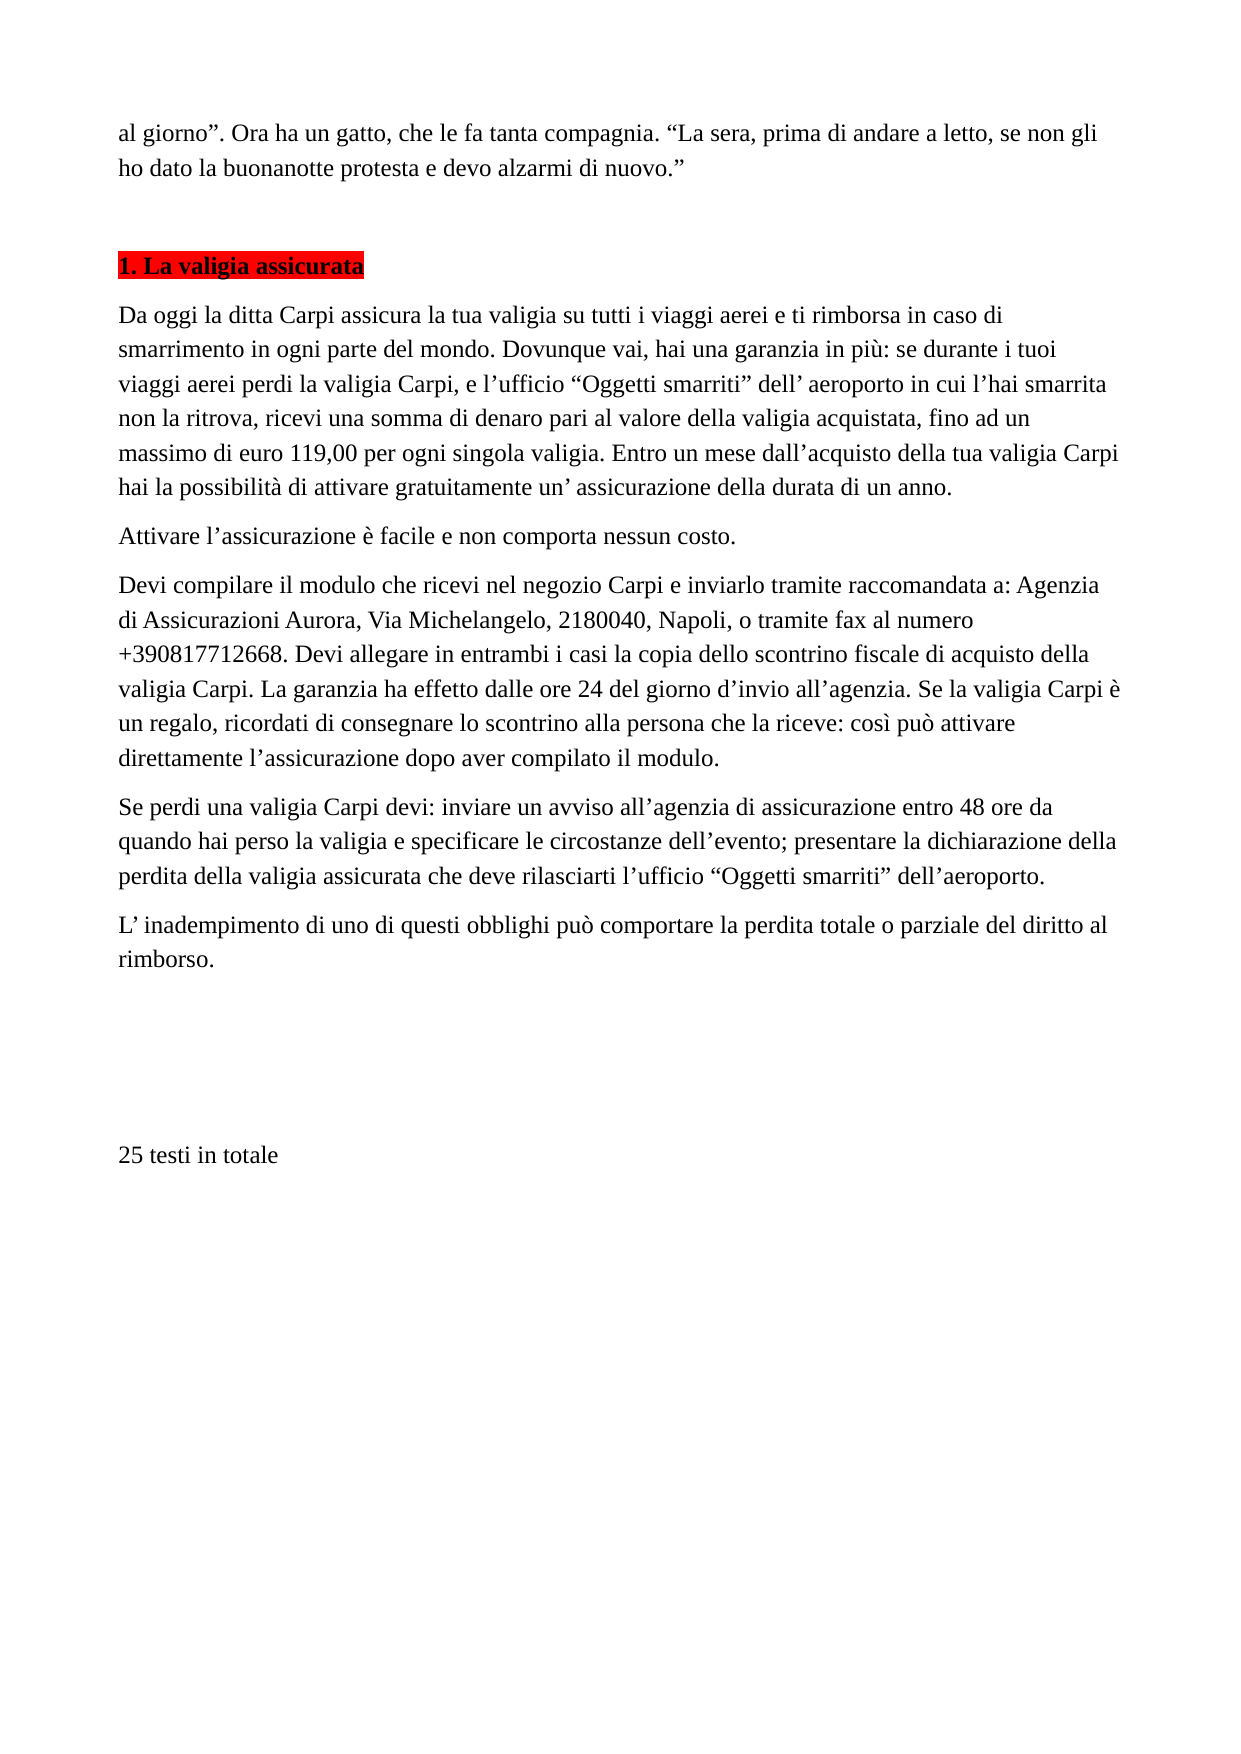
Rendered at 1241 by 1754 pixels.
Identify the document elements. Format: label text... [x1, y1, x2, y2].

text Da oggi la ditta Carpi assicura la tua valigia su tutti i viaggi aerei e ti rimborsa in caso di smarrimento in ogni parte del mondo. Dovunque vai, hai una garanzia in più: se durante i tuoi viaggi aerei perdi la valigia Carpi, e l’ufficio “Oggetti smarriti” dell’ aeroporto in cui l’hai smarrita non la ritrova, ricevi una somma di denaro pari al valore della valigia acquistata, fino ad un massimo di euro 119,00 per ogni singola valigia. Entro un mese dall’acquisto della tua valigia Carpi hai la possibilità di attivare gratuitamente un’ assicurazione della durata di un anno. [118, 300, 1122, 501]
text L’ inadempimento di uno di questi obblighi può comportare la perdita totale o parziale del diritto al rimborso. [118, 910, 1122, 973]
text 25 testi in totale [118, 1141, 1122, 1169]
text 1. La valigia assicurata [118, 251, 1122, 279]
text Devi compilare il modulo che ricevi nel negozio Carpi e inviarlo tramite raccomandata a: Agenzia di Assicurazioni Aurora, Via Michelangelo, 2180040, Napoli, o tramite fax al numero +390817712668. Devi allegare in entrambi i casi la copia dello scontrino fiscale di acquisto della valigia Carpi. La garanzia ha effetto dalle ore 24 del giorno d’invio all’agenzia. Se la valigia Carpi è un regalo, ricordati di consegnare lo scontrino alla persona che la riceve: così può attivare direttamente l’assicurazione dopo aver compilato il modulo. [118, 570, 1122, 771]
text al giorno”. Ora ha un gatto, che le fa tanta compagnia. “La sera, prima di andare a letto, se non gli ho dato la buonanotte protesta e devo alzarmi di nuovo.” [118, 118, 1122, 181]
text Attivare l’assicurazione è facile e non comporta nessun costo. [118, 521, 1122, 550]
text Se perdi una valigia Carpi devi: inviare un avviso all’agenzia di assicurazione entro 48 ore da quando hai perso la valigia e specificare le circostanze dell’evento; presentare la dichiarazione della perdita della valigia assicurata che deve rilasciarti l’ufficio “Oggetti smarriti” dell’aeroporto. [118, 792, 1122, 889]
